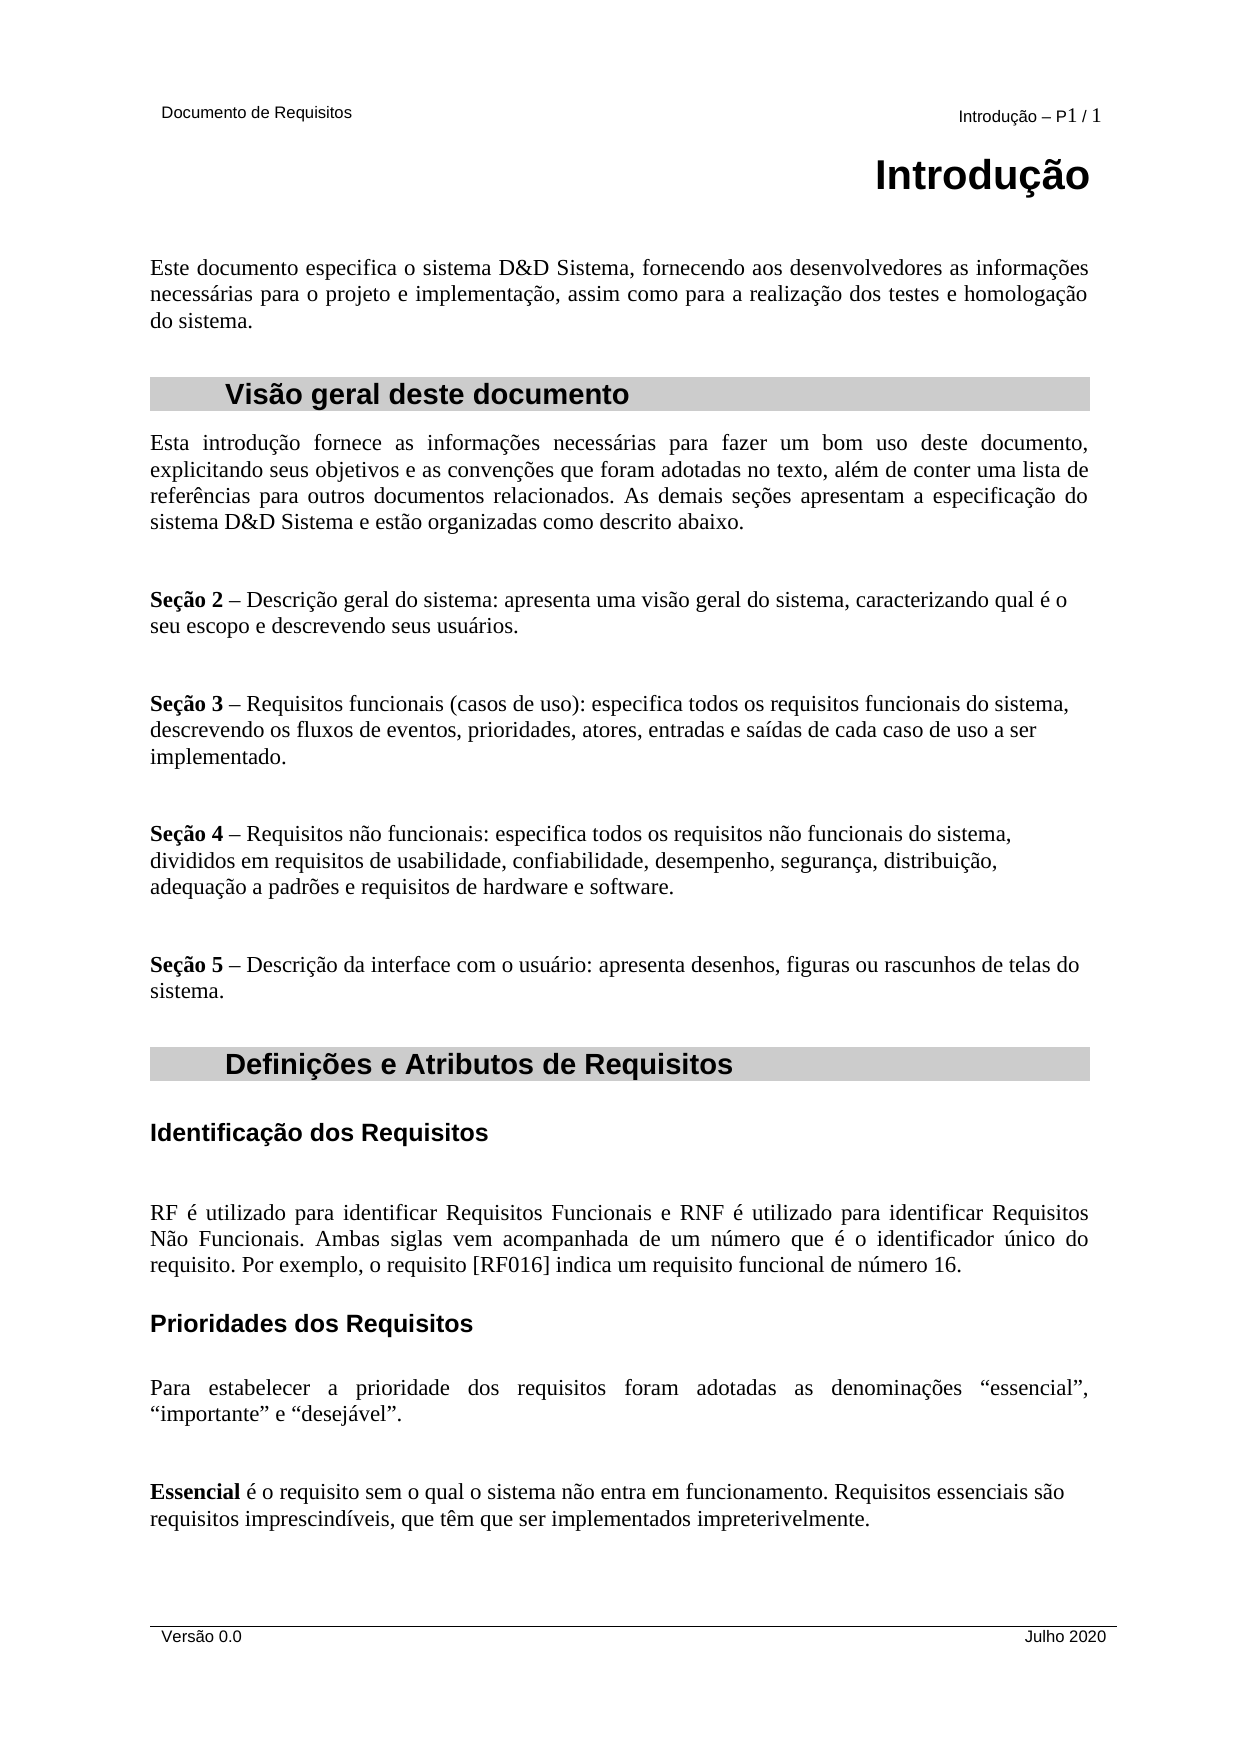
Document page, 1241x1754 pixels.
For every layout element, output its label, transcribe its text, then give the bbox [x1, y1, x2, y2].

subtitle Prioridades dos Requisitos [150, 1309, 1090, 1338]
text Este documento especifica o sistema D&D Sistema, fornecendo aos desenvolvedores as informações necessárias para o projeto e implementação, assim como para a realização dos testes e homologação do sistema. [150, 254, 1090, 333]
list Visão geral deste documento [150, 377, 1090, 411]
text Seção 4 – Requisitos não funcionais: especifica todos os requisitos não funcionais do sistema, divididos em requisitos de usabilidade, confiabilidade, desempenho, segurança, distribuição, adequação a padrões e requisitos de hardware e software. [150, 821, 1090, 899]
text Seção 5 – Descrição da interface com o usuário: apresenta desenhos, figuras ou rascunhos de telas do sistema. [150, 951, 1090, 1004]
text Esta introdução fornece as informações necessárias para fazer um bom uso deste documento, explicitando seus objetivos e as convenções que foram adotadas no texto, além de conter uma lista de referências para outros documentos relacionados. As demais seções apresentam a especificação do sistema D&D Sistema e estão organizadas como descrito abaixo. [150, 429, 1090, 535]
text Para estabelecer a prioridade dos requisitos foram adotadas as denominações “essencial”, “importante” e “desejável”. [150, 1374, 1090, 1427]
text Essencial é o requisito sem o qual o sistema não entra em funcionamento. Requisitos essenciais são requisitos imprescindíveis, que têm que ser implementados impreterivelmente. [150, 1478, 1090, 1531]
text Seção 3 – Requisitos funcionais (casos de uso): especifica todos os requisitos funcionais do sistema, descrevendo os fluxos de eventos, prioridades, atores, entradas e saídas de cada caso de uso a ser implementado. [150, 690, 1090, 769]
text RF é utilizado para identificar Requisitos Funcionais e RNF é utilizado para identificar Requisitos Não Funcionais. Ambas siglas vem acompanhada de um número que é o identificador único do requisito. Por exemplo, o requisito [RF016] indica um requisito funcional de número 16. [150, 1198, 1090, 1278]
subtitle Identificação dos Requisitos [150, 1118, 1090, 1147]
list Definições e Atributos de Requisitos [150, 1047, 1090, 1081]
list Introdução [150, 150, 1090, 198]
text Seção 2 – Descrição geral do sistema: apresenta uma visão geral do sistema, caracterizando qual é o seu escopo e descrevendo seus usuários. [150, 586, 1090, 639]
